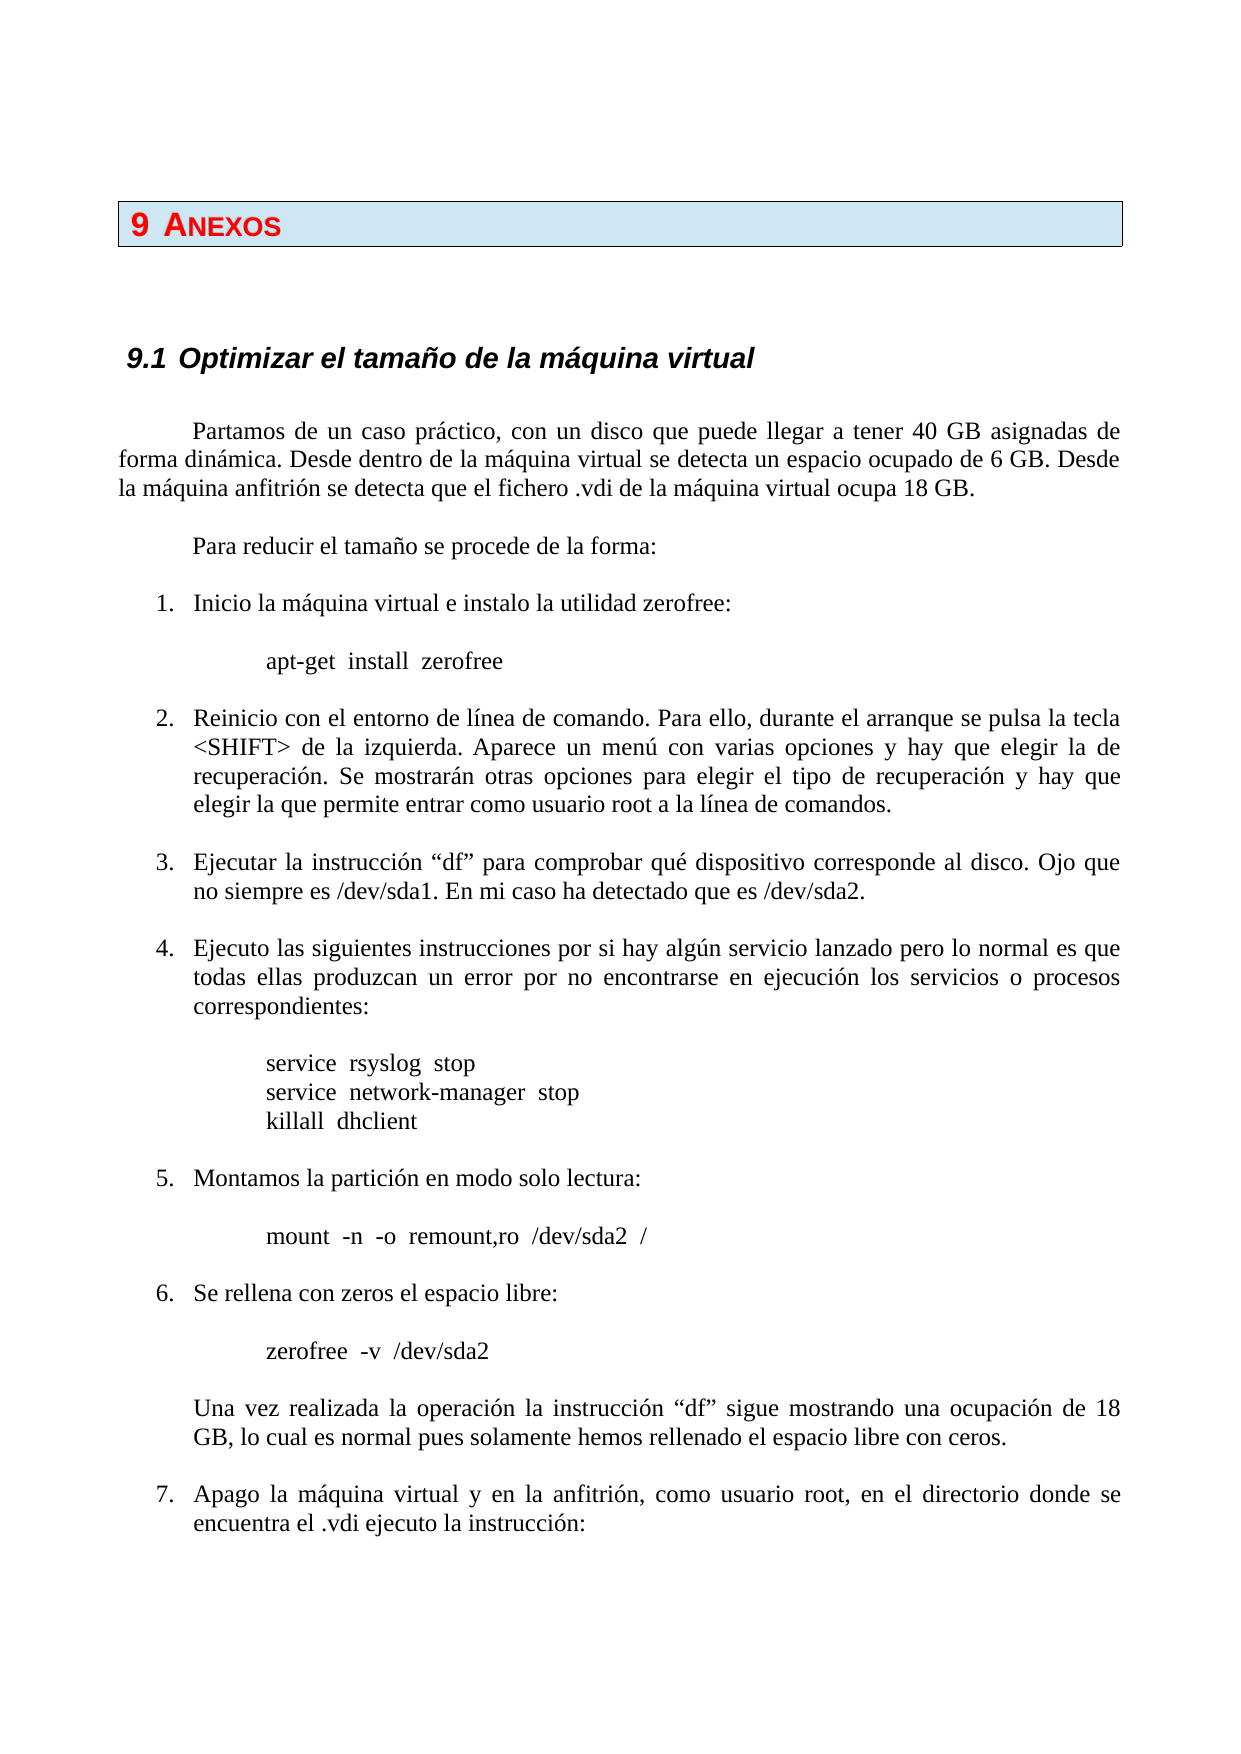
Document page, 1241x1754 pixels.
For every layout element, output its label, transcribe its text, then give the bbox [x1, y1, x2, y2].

list Se rellena con zeros el espacio libre: [156, 1278, 1122, 1307]
list Ejecuto las siguientes instrucciones por si hay algún servicio lanzado pero lo normal es que todas ellas produzcan un error por no encontrarse en ejecución los servicios o procesos correspondientes: [156, 933, 1122, 1019]
text Para reducir el tamaño se procede de la forma: [118, 531, 1122, 559]
list Ejecutar la instrucción “df” para comprobar qué dispositivo corresponde al disco. Ojo que no siempre es /dev/sda1. En mi caso ha detectado que es /dev/sda2. [156, 847, 1122, 904]
text service network-manager stop [118, 1077, 1122, 1106]
subtitle Anexos [119, 202, 1122, 246]
list Reinicio con el entorno de línea de comando. Para ello, durante el arranque se pulsa la tecla <SHIFT> de la izquierda. Aparece un menú con varias opciones y hay que elegir la de recuperación. Se mostrarán otras opciones para elegir el tipo de recuperación y hay que elegir la que permite entrar como usuario root a la línea de comandos. [156, 703, 1122, 818]
list Inicio la máquina virtual e instalo la utilidad zerofree: [156, 588, 1122, 617]
list Apago la máquina virtual y en la anfitrión, como usuario root, en el directorio donde se encuentra el .vdi ejecuto la instrucción: [156, 1479, 1122, 1537]
text zerofree -v /dev/sda2 [118, 1336, 1122, 1364]
list Una vez realizada la operación la instrucción “df” sigue mostrando una ocupación de 18 GB, lo cual es normal pues solamente hemos rellenado el espacio libre con ceros. [156, 1393, 1122, 1451]
list Montamos la partición en modo solo lectura: [156, 1163, 1122, 1192]
text mount -n -o remount,ro /dev/sda2 / [118, 1221, 1122, 1249]
text apt-get install zerofree [118, 646, 1122, 674]
text service rsyslog stop [118, 1048, 1122, 1077]
text killall dhclient [118, 1106, 1122, 1134]
subtitle Optimizar el tamaño de la máquina virtual [118, 341, 1122, 374]
text Partamos de un caso práctico, con un disco que puede llegar a tener 40 GB asignadas de forma dinámica. Desde dentro de la máquina virtual se detecta un espacio ocupado de 6 GB. Desde la máquina anfitrión se detecta que el fichero .vdi de la máquina virtual ocupa 18 GB. [118, 416, 1122, 502]
